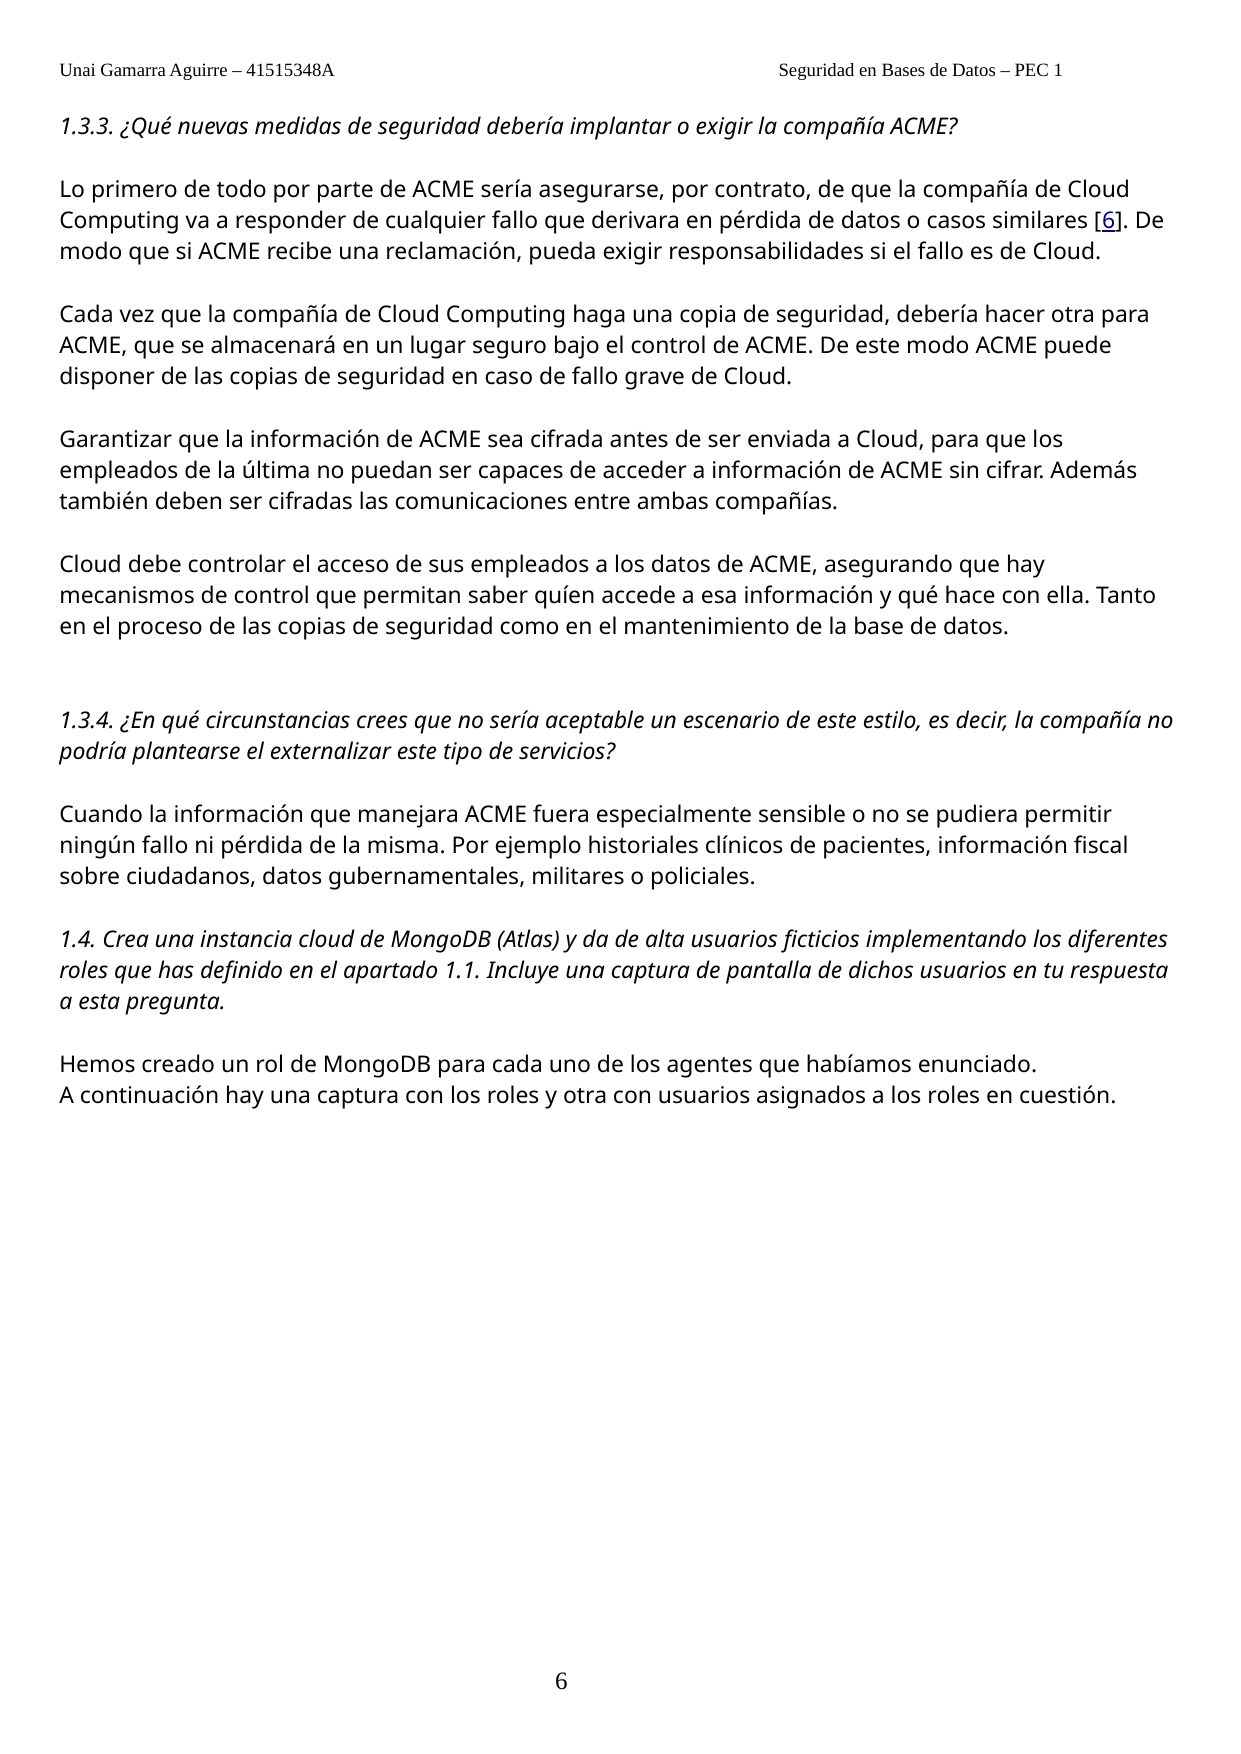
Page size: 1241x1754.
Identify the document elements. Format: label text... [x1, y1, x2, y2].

text Cuando la información que manejara ACME fuera especialmente sensible o no se pudiera permitir ningún fallo ni pérdida de la misma. Por ejemplo historiales clínicos de pacientes, información fiscal sobre ciudadanos, datos gubernamentales, militares o policiales. [59, 798, 1181, 891]
text A continuación hay una captura con los roles y otra con usuarios asignados a los roles en cuestión. [59, 1079, 1181, 1110]
text 1.3.4. ¿En qué circunstancias crees que no sería aceptable un escenario de este estilo, es decir, la compañía no podría plantearse el externalizar este tipo de servicios? [59, 704, 1181, 766]
text Hemos creado un rol de MongoDB para cada uno de los agentes que habíamos enunciado. [59, 1048, 1181, 1079]
text 1.3.3. ¿Qué nuevas medidas de seguridad debería implantar o exigir la compañía ACME? [59, 110, 1181, 141]
text Garantizar que la información de ACME sea cifrada antes de ser enviada a Cloud, para que los empleados de la última no puedan ser capaces de acceder a información de ACME sin cifrar. Además también deben ser cifradas las comunicaciones entre ambas compañías. [59, 423, 1181, 516]
text 1.4. Crea una instancia cloud de MongoDB (Atlas) y da de alta usuarios ficticios implementando los diferentes roles que has definido en el apartado 1.1. Incluye una captura de pantalla de dichos usuarios en tu respuesta a esta pregunta. [59, 923, 1181, 1016]
text Lo primero de todo por parte de ACME sería asegurarse, por contrato, de que la compañía de Cloud Computing va a responder de cualquier fallo que derivara en pérdida de datos o casos similares [6]. De modo que si ACME recibe una reclamación, pueda exigir responsabilidades si el fallo es de Cloud. [59, 173, 1181, 266]
text Cada vez que la compañía de Cloud Computing haga una copia de seguridad, debería hacer otra para ACME, que se almacenará en un lugar seguro bajo el control de ACME. De este modo ACME puede disponer de las copias de seguridad en caso de fallo grave de Cloud. [59, 298, 1181, 391]
text Cloud debe controlar el acceso de sus empleados a los datos de ACME, asegurando que hay mecanismos de control que permitan saber quíen accede a esa información y qué hace con ella. Tanto en el proceso de las copias de seguridad como en el mantenimiento de la base de datos. [59, 548, 1181, 641]
